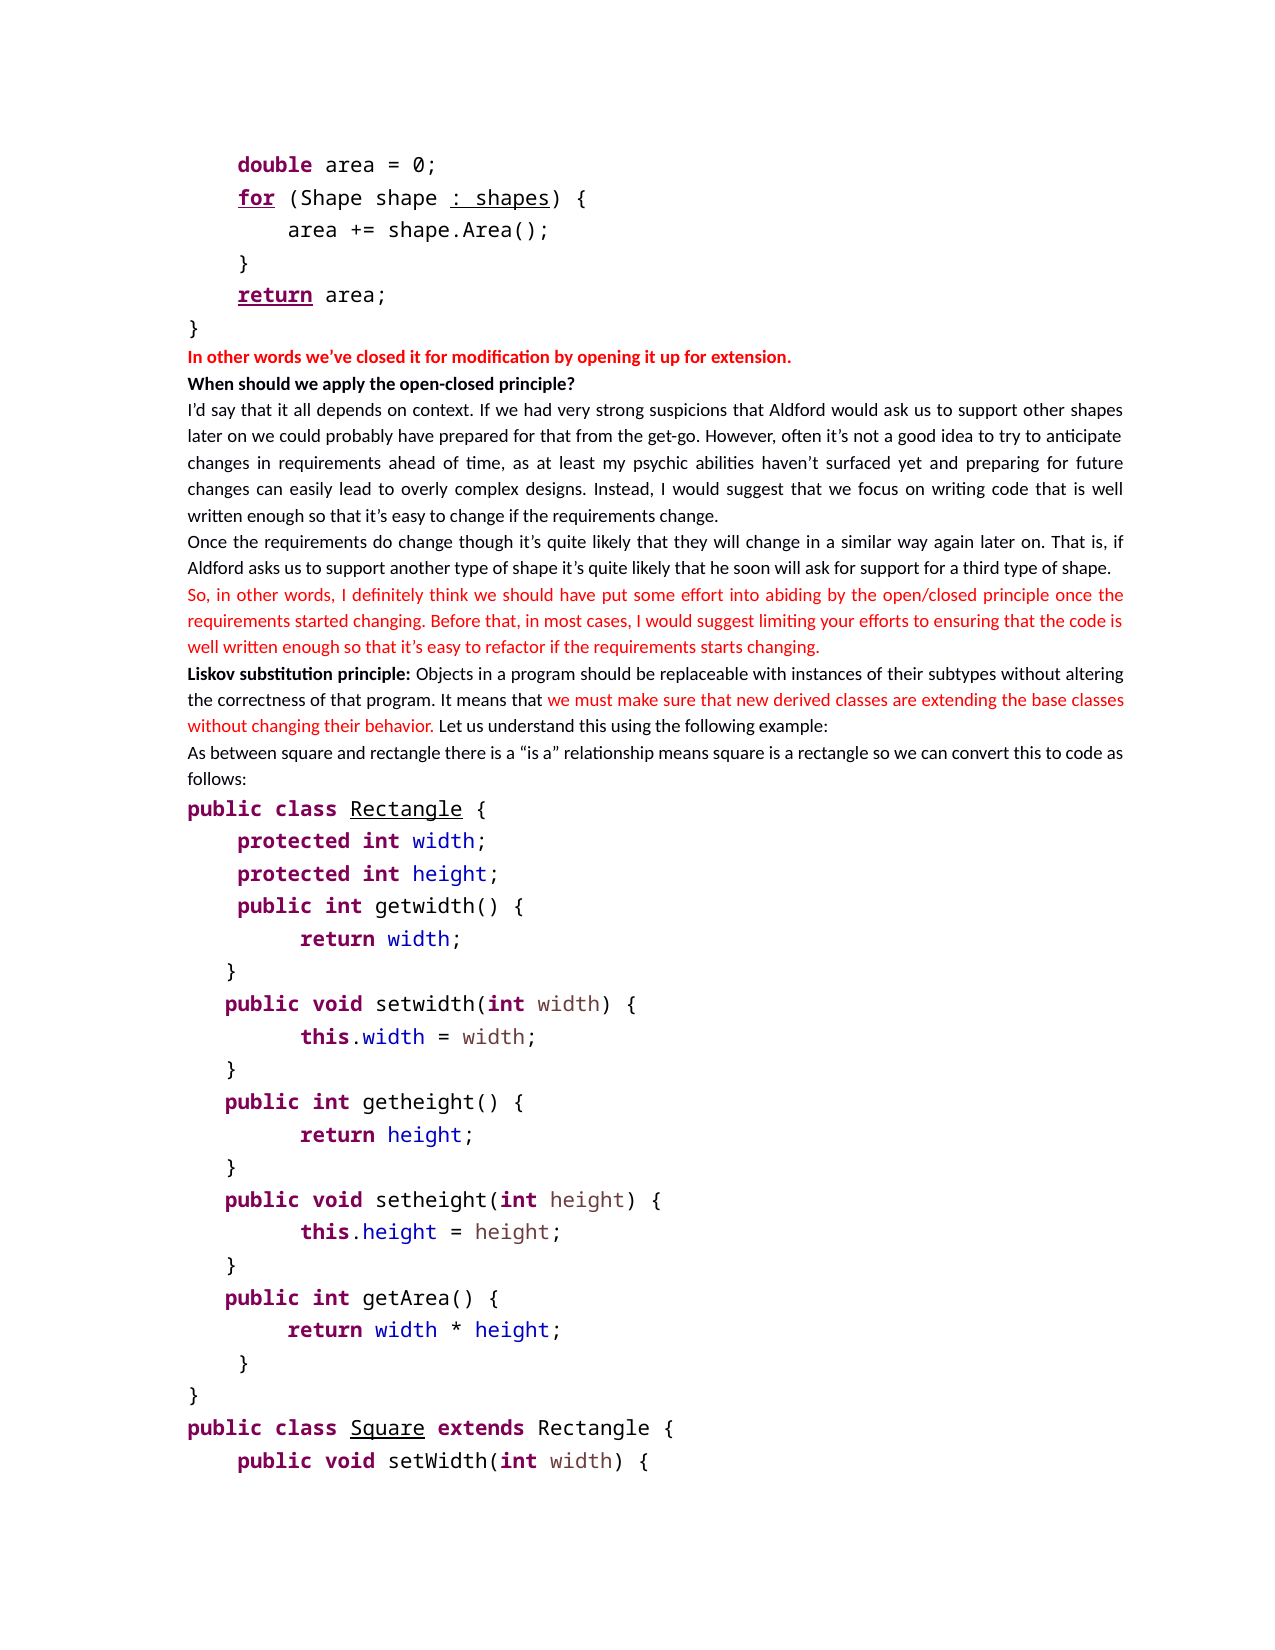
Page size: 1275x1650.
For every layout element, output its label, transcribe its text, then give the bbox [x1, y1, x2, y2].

list } [150, 1152, 1125, 1181]
list public int getwidth() { [150, 891, 1125, 920]
list } [150, 1381, 1125, 1409]
list } [150, 1250, 1125, 1278]
list public void setwidth(int width) { [150, 989, 1125, 1018]
list So, in other words, I definitely think we should have put some effort into abiding by the open/closed principle once the requirements started changing. Before that, in most cases, I would suggest limiting your efforts to ensuring that the code is well written enough so that it’s easy to refactor if the requirements starts changing. [150, 583, 1125, 658]
list } [150, 1054, 1125, 1083]
list return height; [150, 1120, 1125, 1148]
list } [150, 1348, 1125, 1376]
list protected int height; [150, 859, 1125, 887]
list Liskov substitution principle: Objects in a program should be replaceable with instances of their subtypes without altering the correctness of that program. It means that we must make sure that new derived classes are extending the base classes without changing their behavior. Let us understand this using the following example: [150, 662, 1125, 737]
list public int getheight() { [150, 1087, 1125, 1116]
list public class Rectangle { [150, 794, 1125, 822]
list this.width = width; [150, 1022, 1125, 1050]
list return width; [150, 924, 1125, 952]
list public void setheight(int height) { [150, 1185, 1125, 1213]
list return area; [150, 280, 1125, 309]
list public void setWidth(int width) { [150, 1446, 1125, 1474]
list this.height = height; [150, 1217, 1125, 1246]
list Once the requirements do change though it’s quite likely that they will change in a similar way again later on. That is, if Aldford asks us to support another type of shape it’s quite likely that he soon will ask for support for a third type of shape. [150, 530, 1125, 579]
list public class Square extends Rectangle { [150, 1413, 1125, 1442]
list } [150, 248, 1125, 276]
list In other words we’ve closed it for modification by opening it up for extension. [150, 346, 1125, 368]
list I’d say that it all depends on context. If we had very strong suspicions that Aldford would ask us to support other shapes later on we could probably have prepared for that from the get-go. However, often it’s not a good idea to try to anticipate changes in requirements ahead of time, as at least my psychic abilities haven’t surfaced yet and preparing for future changes can easily lead to overly complex designs. Instead, I would suggest that we focus on writing code that is well written enough so that it’s easy to change if the requirements change. [150, 398, 1125, 527]
list return width * height; [150, 1315, 1125, 1344]
list double area = 0; [150, 150, 1125, 178]
list public int getArea() { [150, 1283, 1125, 1311]
list As between square and rectangle there is a “is a” relationship means square is a rectangle so we can convert this to code as follows: [150, 741, 1125, 790]
list for (Shape shape : shapes) { [150, 183, 1125, 211]
list } [150, 313, 1125, 341]
list protected int width; [150, 826, 1125, 855]
list When should we apply the open-closed principle? [150, 372, 1125, 395]
list area += shape.Area(); [150, 215, 1125, 244]
list } [150, 957, 1125, 985]
